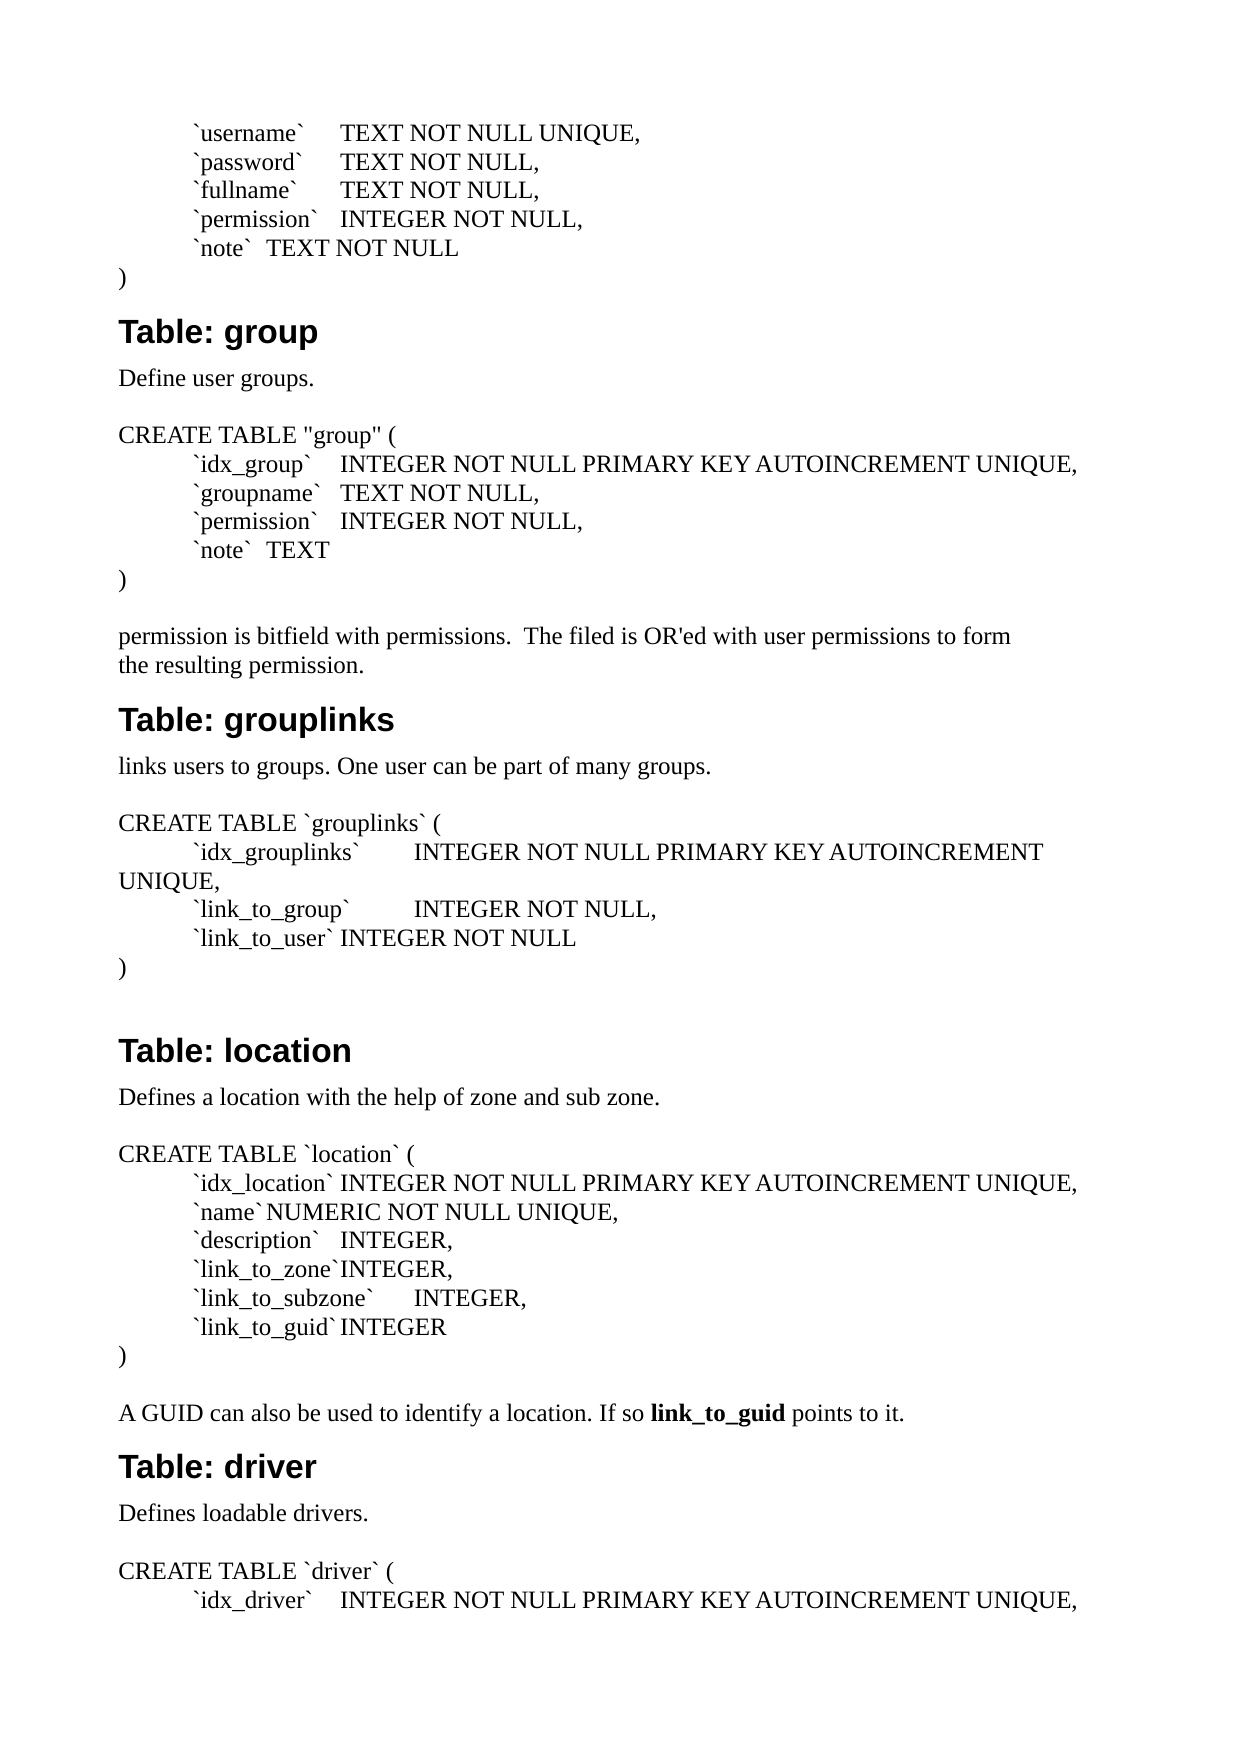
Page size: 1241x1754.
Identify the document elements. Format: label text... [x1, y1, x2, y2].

text links users to groups. One user can be part of many groups. [118, 751, 1122, 779]
text A GUID can also be used to identify a location. If so link_to_guid points to it. [118, 1398, 1122, 1427]
text `name` NUMERIC NOT NULL UNIQUE, [118, 1197, 1122, 1225]
subtitle Table: group [118, 311, 1122, 350]
text `password` TEXT NOT NULL, [118, 147, 1122, 176]
text Defines loadable drivers. [118, 1498, 1122, 1527]
text `link_to_guid` INTEGER [118, 1312, 1122, 1340]
text Define user groups. [118, 363, 1122, 391]
text the resulting permission. [118, 650, 1122, 679]
text `link_to_group` INTEGER NOT NULL, [118, 894, 1122, 923]
subtitle Table: location [118, 1030, 1122, 1069]
text `groupname` TEXT NOT NULL, [118, 478, 1122, 506]
text `permission` INTEGER NOT NULL, [118, 204, 1122, 233]
subtitle Table: grouplinks [118, 700, 1122, 738]
text `idx_group` INTEGER NOT NULL PRIMARY KEY AUTOINCREMENT UNIQUE, [118, 449, 1122, 478]
subtitle Table: driver [118, 1447, 1122, 1486]
text CREATE TABLE `location` ( [118, 1139, 1122, 1168]
text `note` TEXT [118, 535, 1122, 564]
text `permission` INTEGER NOT NULL, [118, 506, 1122, 535]
text `link_to_user` INTEGER NOT NULL [118, 923, 1122, 952]
text ) [118, 1340, 1122, 1369]
text `idx_driver` INTEGER NOT NULL PRIMARY KEY AUTOINCREMENT UNIQUE, [118, 1585, 1122, 1613]
text `note` TEXT NOT NULL [118, 233, 1122, 262]
text CREATE TABLE `grouplinks` ( [118, 808, 1122, 837]
text `description` INTEGER, [118, 1225, 1122, 1254]
text Defines a location with the help of zone and sub zone. [118, 1082, 1122, 1110]
text `idx_grouplinks` INTEGER NOT NULL PRIMARY KEY AUTOINCREMENT UNIQUE, [118, 837, 1122, 894]
text CREATE TABLE `driver` ( [118, 1556, 1122, 1585]
text permission is bitfield with permissions. The filed is OR'ed with user permissions to form [118, 621, 1122, 650]
text `username` TEXT NOT NULL UNIQUE, [118, 118, 1122, 147]
text `fullname` TEXT NOT NULL, [118, 176, 1122, 204]
text `idx_location` INTEGER NOT NULL PRIMARY KEY AUTOINCREMENT UNIQUE, [118, 1168, 1122, 1197]
text ) [118, 952, 1122, 981]
text CREATE TABLE "group" ( [118, 420, 1122, 449]
text ) [118, 564, 1122, 593]
text `link_to_zone` INTEGER, [118, 1254, 1122, 1283]
text `link_to_subzone` INTEGER, [118, 1283, 1122, 1312]
text ) [118, 262, 1122, 291]
